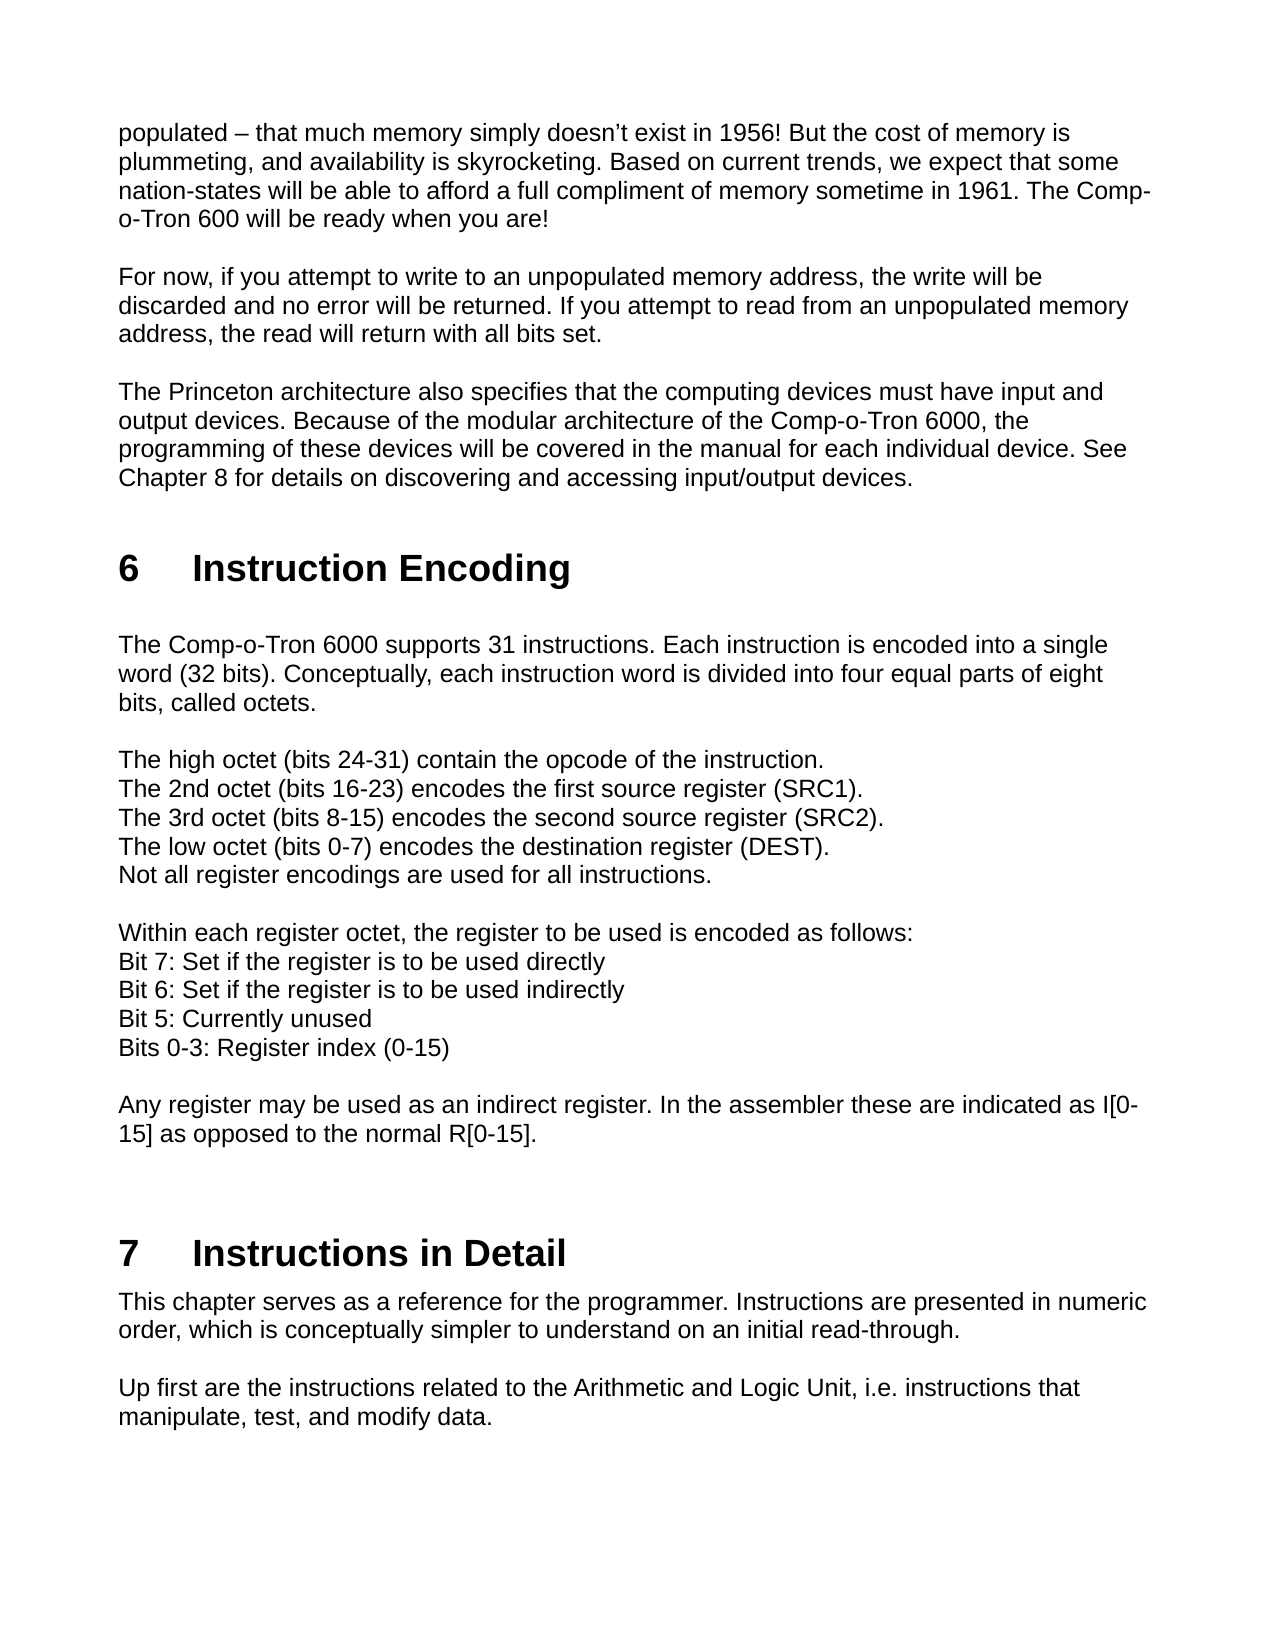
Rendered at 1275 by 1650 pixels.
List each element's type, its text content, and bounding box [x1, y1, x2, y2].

text The 2nd octet (bits 16-23) encodes the first source register (SRC1). [118, 774, 1157, 803]
text Bit 6: Set if the register is to be used indirectly [118, 976, 1157, 1004]
text Bit 5: Currently unused [118, 1004, 1157, 1033]
text The low octet (bits 0-7) encodes the destination register (DEST). [118, 832, 1157, 861]
text Any register may be used as an indirect register. In the assembler these are indicated as I[0-15] as opposed to the normal R[0-15]. [118, 1091, 1157, 1148]
text Bits 0-3: Register index (0-15) [118, 1033, 1157, 1062]
text The Princeton architecture also specifies that the computing devices must have input and output devices. Because of the modular architecture of the Comp-o-Tron 6000, the programming of these devices will be covered in the manual for each individual device. See Chapter 8 for details on discovering and accessing input/output devices. [118, 377, 1157, 492]
text populated – that much memory simply doesn’t exist in 1956! But the cost of memory is plummeting, and availability is skyrocketing. Based on current trends, we expect that some nation-states will be able to afford a full compliment of memory sometime in 1961. The Comp-o-Tron 600 will be ready when you are! [118, 118, 1157, 233]
text Within each register octet, the register to be used is encoded as follows: [118, 918, 1157, 947]
text Bit 7: Set if the register is to be used directly [118, 947, 1157, 976]
text For now, if you attempt to write to an unpopulated memory address, the write will be discarded and no error will be returned. If you attempt to read from an unpopulated memory address, the read will return with all bits set. [118, 262, 1157, 348]
text Not all register encodings are used for all instructions. [118, 861, 1157, 889]
subtitle Instructions in Detail [118, 1231, 1157, 1274]
text The high octet (bits 24-31) contain the opcode of the instruction. [118, 746, 1157, 774]
text This chapter serves as a reference for the programmer. Instructions are presented in numeric order, which is conceptually simpler to understand on an initial read-through. [118, 1287, 1157, 1344]
text The 3rd octet (bits 8-15) encodes the second source register (SRC2). [118, 803, 1157, 832]
text The Comp-o-Tron 6000 supports 31 instructions. Each instruction is encoded into a single word (32 bits). Conceptually, each instruction word is divided into four equal parts of eight bits, called octets. [118, 631, 1157, 717]
subtitle Instruction Encoding [118, 546, 1157, 589]
text Up first are the instructions related to the Arithmetic and Logic Unit, i.e. instructions that manipulate, test, and modify data. [118, 1373, 1157, 1430]
